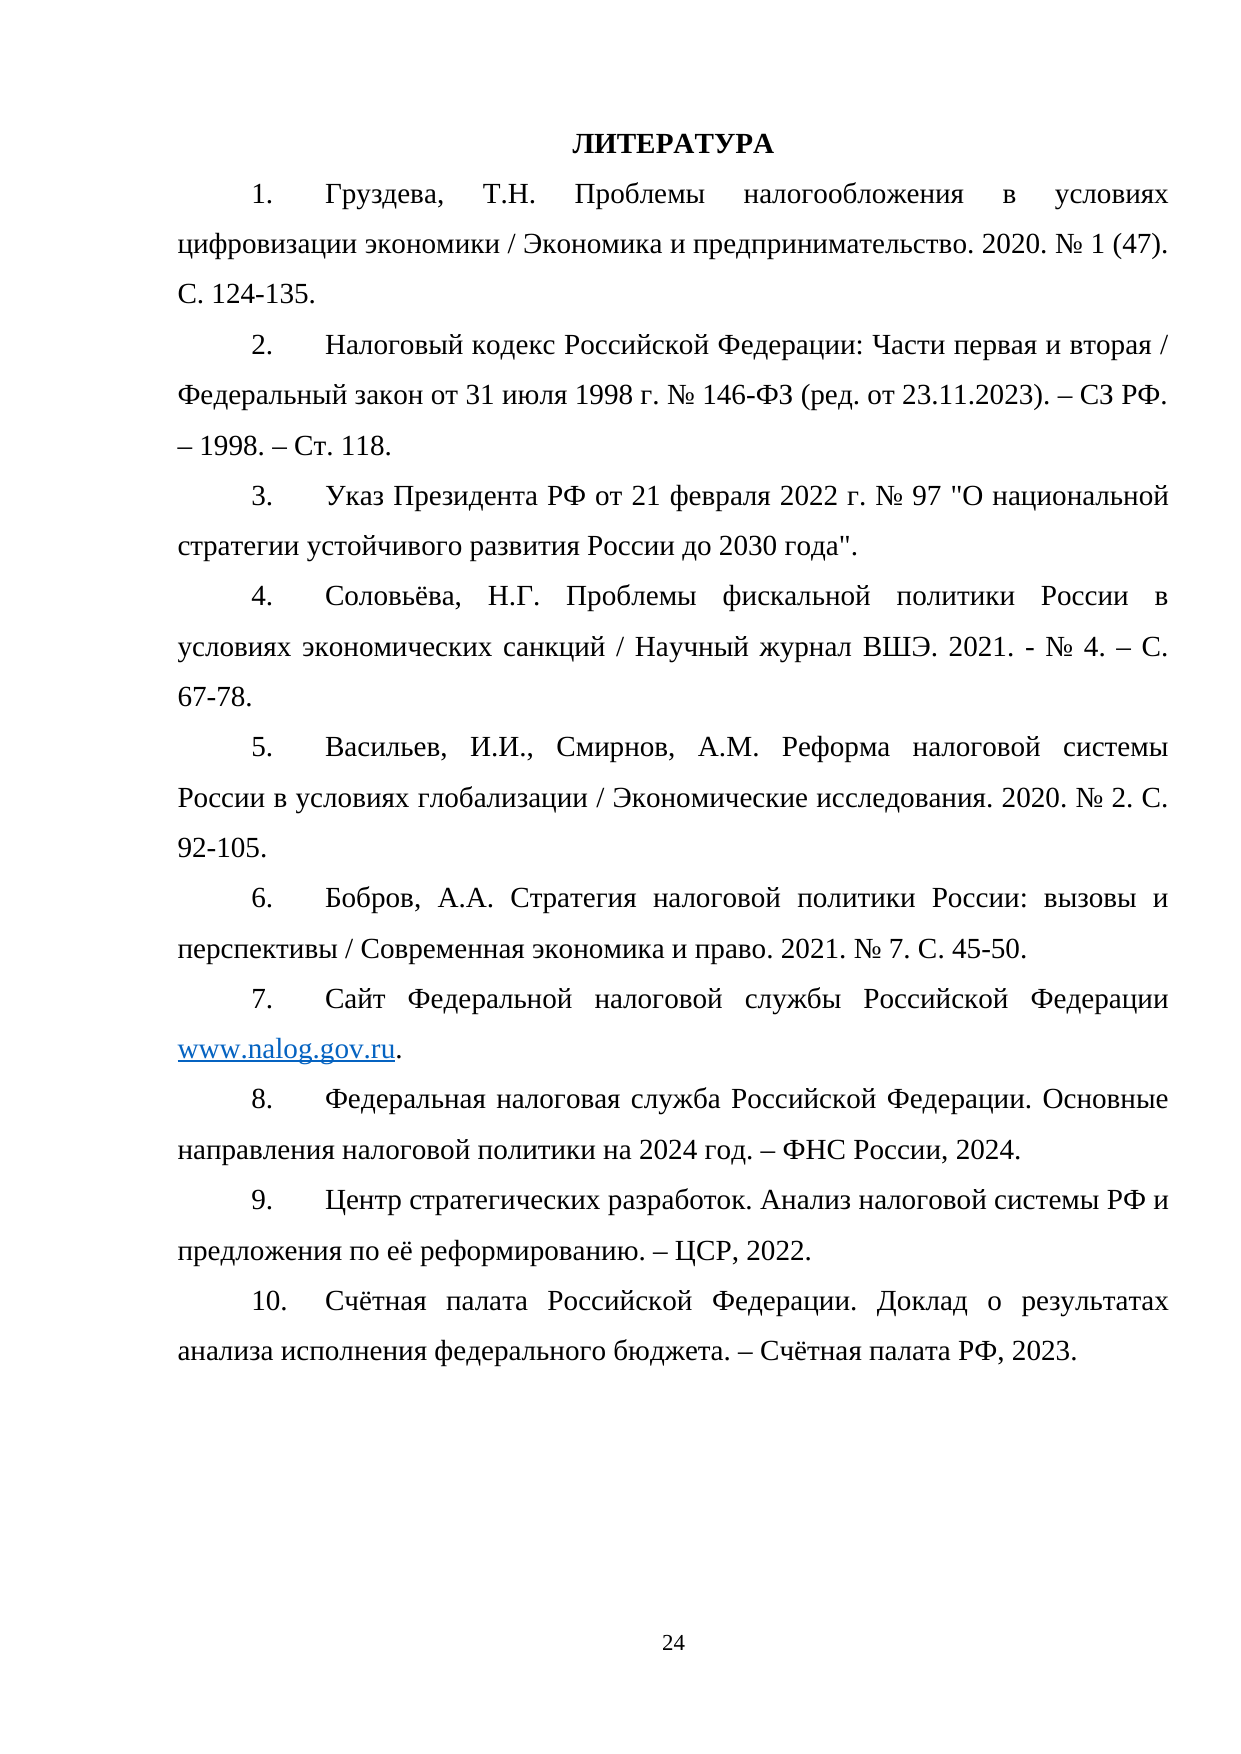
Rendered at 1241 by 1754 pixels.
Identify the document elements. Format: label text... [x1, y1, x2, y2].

list Груздева, Т.Н. Проблемы налогообложения в условиях цифровизации экономики / Экономика и предпринимательство. 2020. № 1 (47). С. 124-135. [177, 176, 1169, 310]
list Соловьёва, Н.Г. Проблемы фискальной политики России в условиях экономических санкций / Научный журнал ВШЭ. 2021. - № 4. – С. 67-78. [177, 578, 1169, 713]
list Указ Президента РФ от 21 февраля 2022 г. № 97 "О национальной стратегии устойчивого развития России до 2030 года". [177, 478, 1169, 562]
list Центр стратегических разработок. Анализ налоговой системы РФ и предложения по её реформированию. – ЦСР, 2022. [177, 1182, 1169, 1266]
list Федеральная налоговая служба Российской Федерации. Основные направления налоговой политики на 2024 год. – ФНС России, 2024. [177, 1082, 1169, 1166]
list Бобров, А.А. Стратегия налоговой политики России: вызовы и перспективы / Современная экономика и право. 2021. № 7. С. 45-50. [177, 880, 1169, 964]
list Налоговый кодекс Российской Федерации: Части первая и вторая / Федеральный закон от 31 июля 1998 г. № 146-ФЗ (ред. от 23.11.2023). – СЗ РФ. – 1998. – Ст. 118. [177, 327, 1169, 461]
list Васильев, И.И., Смирнов, А.М. Реформа налоговой системы России в условиях глобализации / Экономические исследования. 2020. № 2. С. 92-105. [177, 729, 1169, 864]
list Счётная палата Российской Федерации. Доклад о результатах анализа исполнения федерального бюджета. – Счётная палата РФ, 2023. [177, 1283, 1169, 1367]
subtitle ЛИТЕРАТУРА [177, 126, 1169, 159]
list Сайт Федеральной налоговой службы Российской Федерации www.nalog.gov.ru. [177, 981, 1169, 1065]
